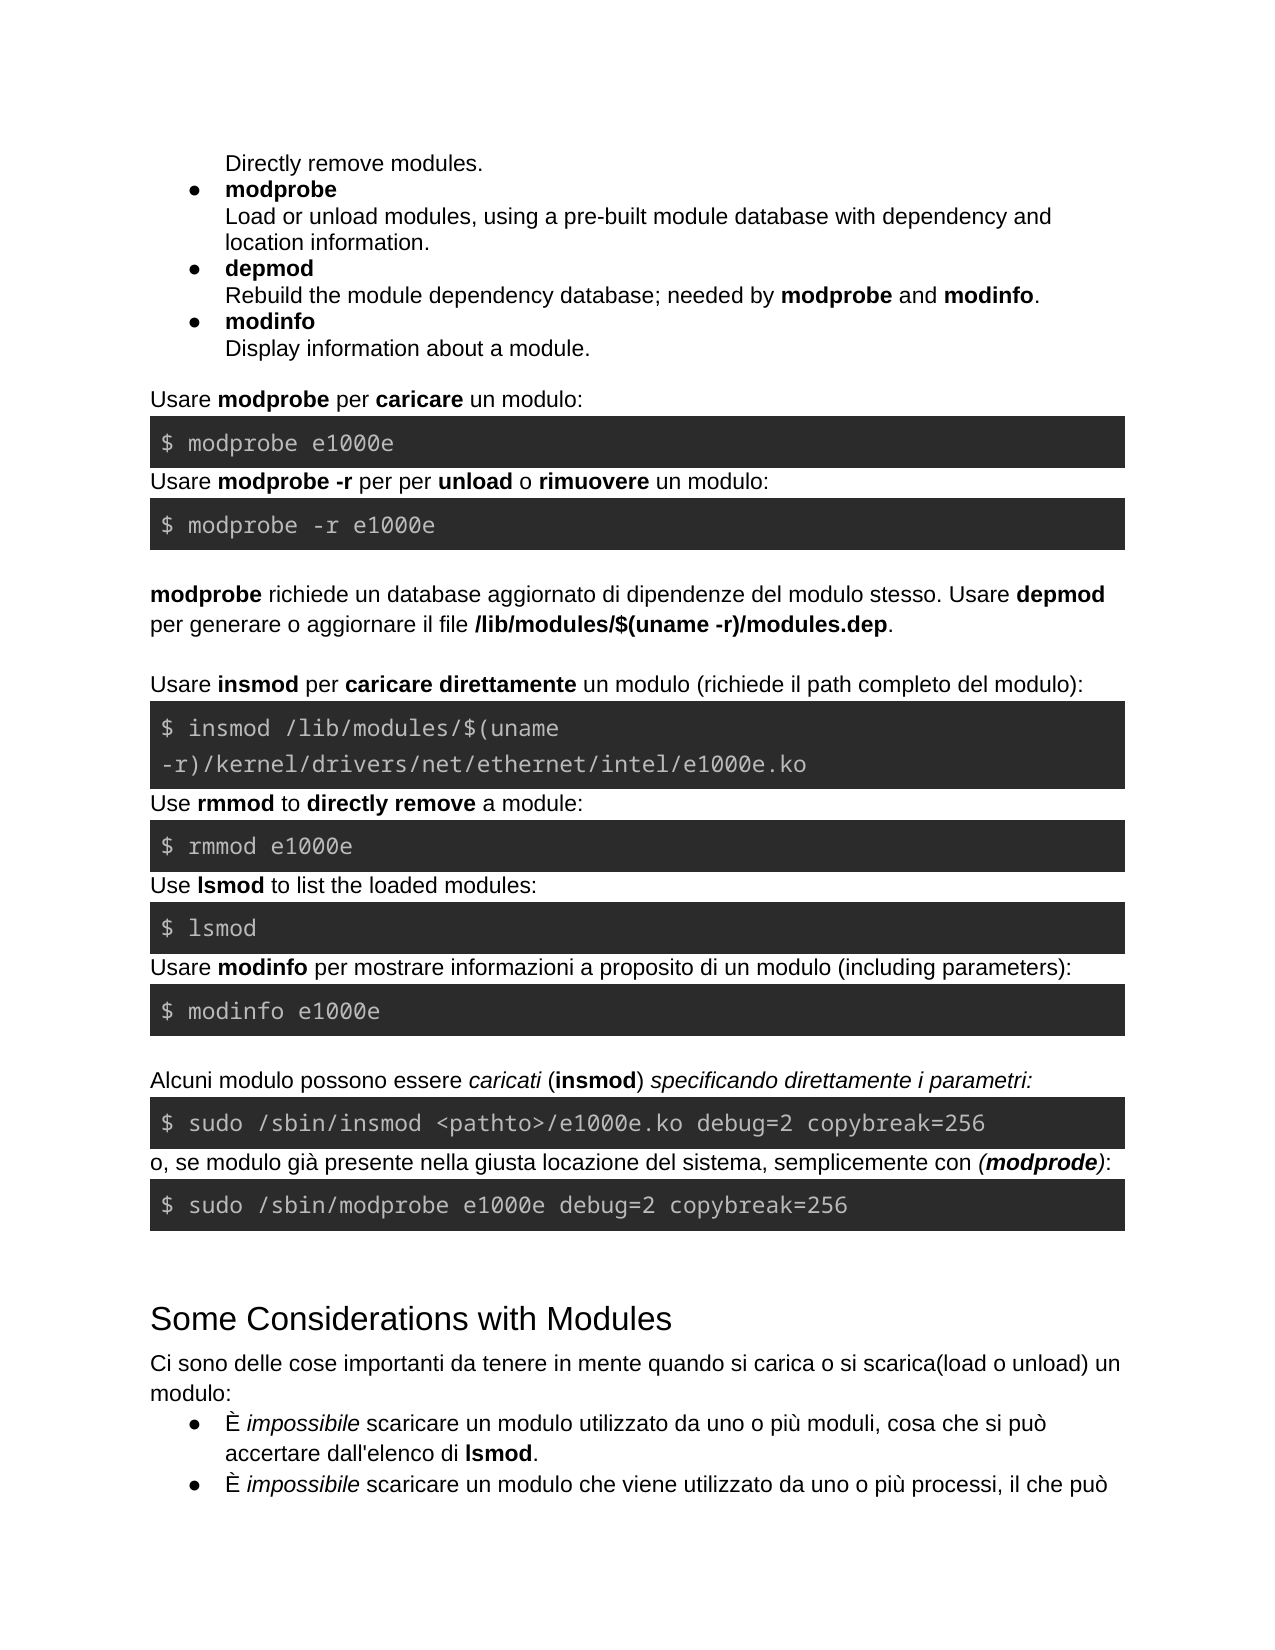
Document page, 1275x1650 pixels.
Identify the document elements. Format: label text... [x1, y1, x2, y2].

list È impossibile scaricare un modulo utilizzato da uno o più moduli, cosa che si può accertare dall'elenco di lsmod. [187, 1410, 1125, 1467]
text Usare modprobe -r per per unload o rimuovere un modulo: [150, 468, 1125, 494]
table_header $ lsmod [150, 902, 1125, 954]
table_header $ rmmod e1000e [150, 820, 1125, 872]
table_header $ sudo /sbin/insmod <pathto>/e1000e.ko debug=2 copybreak=256 [150, 1097, 1125, 1149]
text Use rmmod to directly remove a module: [150, 789, 1125, 816]
text Use lsmod to list the loaded modules: [150, 872, 1125, 898]
list rmmod Directly remove modules. [187, 150, 1125, 176]
text Usare modinfo per mostrare informazioni a proposito di un modulo (including parameters): [150, 954, 1125, 980]
table_header $ modinfo e1000e [150, 984, 1125, 1036]
table_header $ modprobe -r e1000e [150, 498, 1125, 550]
text Usare modprobe per caricare un modulo: [150, 386, 1125, 412]
text o, se modulo già presente nella giusta locazione del sistema, semplicemente con (modprode): [150, 1149, 1125, 1175]
list depmod Rebuild the module dependency database; needed by modprobe and modinfo. [187, 255, 1125, 308]
table_header $ modprobe e1000e [150, 416, 1125, 468]
subtitle Some Considerations with Modules [150, 1299, 1125, 1337]
table_header $ insmod /lib/modules/$(uname -r)/kernel/drivers/net/ethernet/intel/e1000e.ko [150, 701, 1125, 789]
text Ci sono delle cose importanti da tenere in mente quando si carica o si scarica(load o unload) un modulo: [150, 1350, 1125, 1406]
text Usare insmod per caricare direttamente un modulo (richiede il path completo del modulo): [150, 671, 1125, 698]
text modprobe richiede un database aggiornato di dipendenze del modulo stesso. Usare depmod per generare o aggiornare il file /lib/modules/$(uname -r)/modules.dep. [150, 581, 1125, 637]
list modprobe Load or unload modules, using a pre-built module database with dependency and location information. [187, 176, 1125, 255]
list modinfo Display information about a module. [187, 308, 1125, 361]
text Alcuni modulo possono essere caricati (insmod) specificando direttamente i parametri: [150, 1067, 1125, 1093]
list È impossibile scaricare un modulo che viene utilizzato da uno o più processi, il che può [187, 1471, 1125, 1497]
table_header $ sudo /sbin/modprobe e1000e debug=2 copybreak=256 [150, 1179, 1125, 1231]
